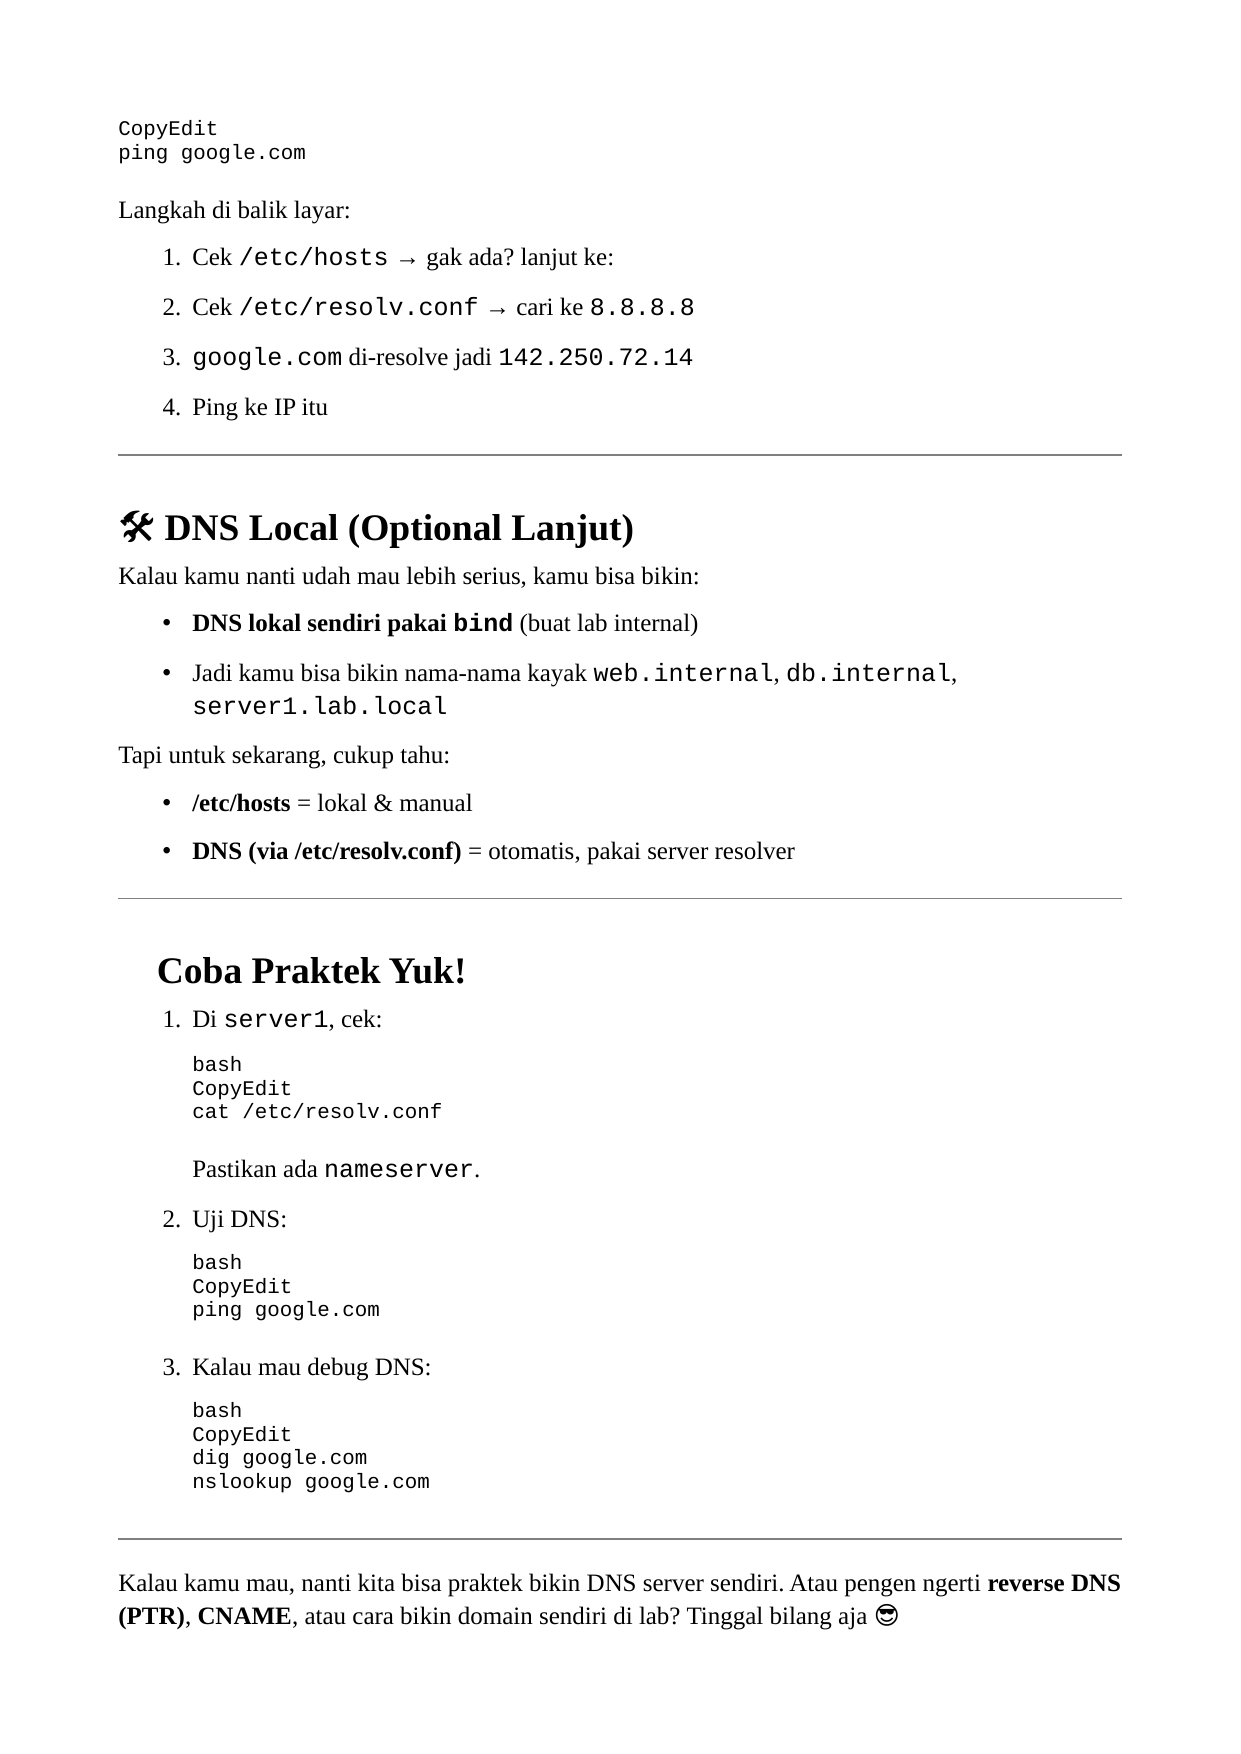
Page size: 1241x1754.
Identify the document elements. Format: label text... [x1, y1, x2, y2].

list Jadi kamu bisa bikin nama-nama kayak web.internal, db.internal, server1.lab.local [162, 658, 1122, 722]
text ping google.com [118, 142, 1122, 165]
list cat /etc/resolv.conf [162, 1101, 1122, 1125]
list bash [162, 1054, 1122, 1078]
subtitle 🧪 Coba Praktek Yuk! [118, 948, 1122, 992]
list dig google.com [162, 1447, 1122, 1471]
text Kalau kamu mau, nanti kita bisa praktek bikin DNS server sendiri. Atau pengen ngerti reverse DNS (PTR), CNAME, atau cara bikin domain sendiri di lab? Tinggal bilang aja 😎 [118, 1568, 1122, 1630]
list Uji DNS: [162, 1204, 1122, 1233]
text Tapi untuk sekarang, cukup tahu: [118, 741, 1122, 769]
list nslookup google.com [162, 1471, 1122, 1495]
list Cek /etc/resolv.conf → cari ke 8.8.8.8 [162, 292, 1122, 323]
list DNS lokal sendiri pakai bind (buat lab internal) [162, 608, 1122, 639]
list bash [162, 1252, 1122, 1276]
text Kalau kamu nanti udah mau lebih serius, kamu bisa bikin: [118, 561, 1122, 589]
list Ping ke IP itu [162, 392, 1122, 421]
list Pastikan ada nameserver. [162, 1154, 1122, 1185]
list /etc/hosts = lokal & manual [162, 788, 1122, 817]
list ping google.com [162, 1299, 1122, 1323]
subtitle 🛠️ DNS Local (Optional Lanjut) [118, 505, 1122, 548]
list CopyEdit [162, 1276, 1122, 1299]
list Cek /etc/hosts → gak ada? lanjut ke: [162, 242, 1122, 273]
list DNS (via /etc/resolv.conf) = otomatis, pakai server resolver [162, 836, 1122, 864]
text Langkah di balik layar: [118, 195, 1122, 224]
list google.com di-resolve jadi 142.250.72.14 [162, 342, 1122, 373]
list bash [162, 1400, 1122, 1424]
list Kalau mau debug DNS: [162, 1352, 1122, 1381]
text CopyEdit [118, 118, 1122, 142]
list Di server1, cek: [162, 1004, 1122, 1035]
list CopyEdit [162, 1078, 1122, 1101]
list CopyEdit [162, 1424, 1122, 1447]
